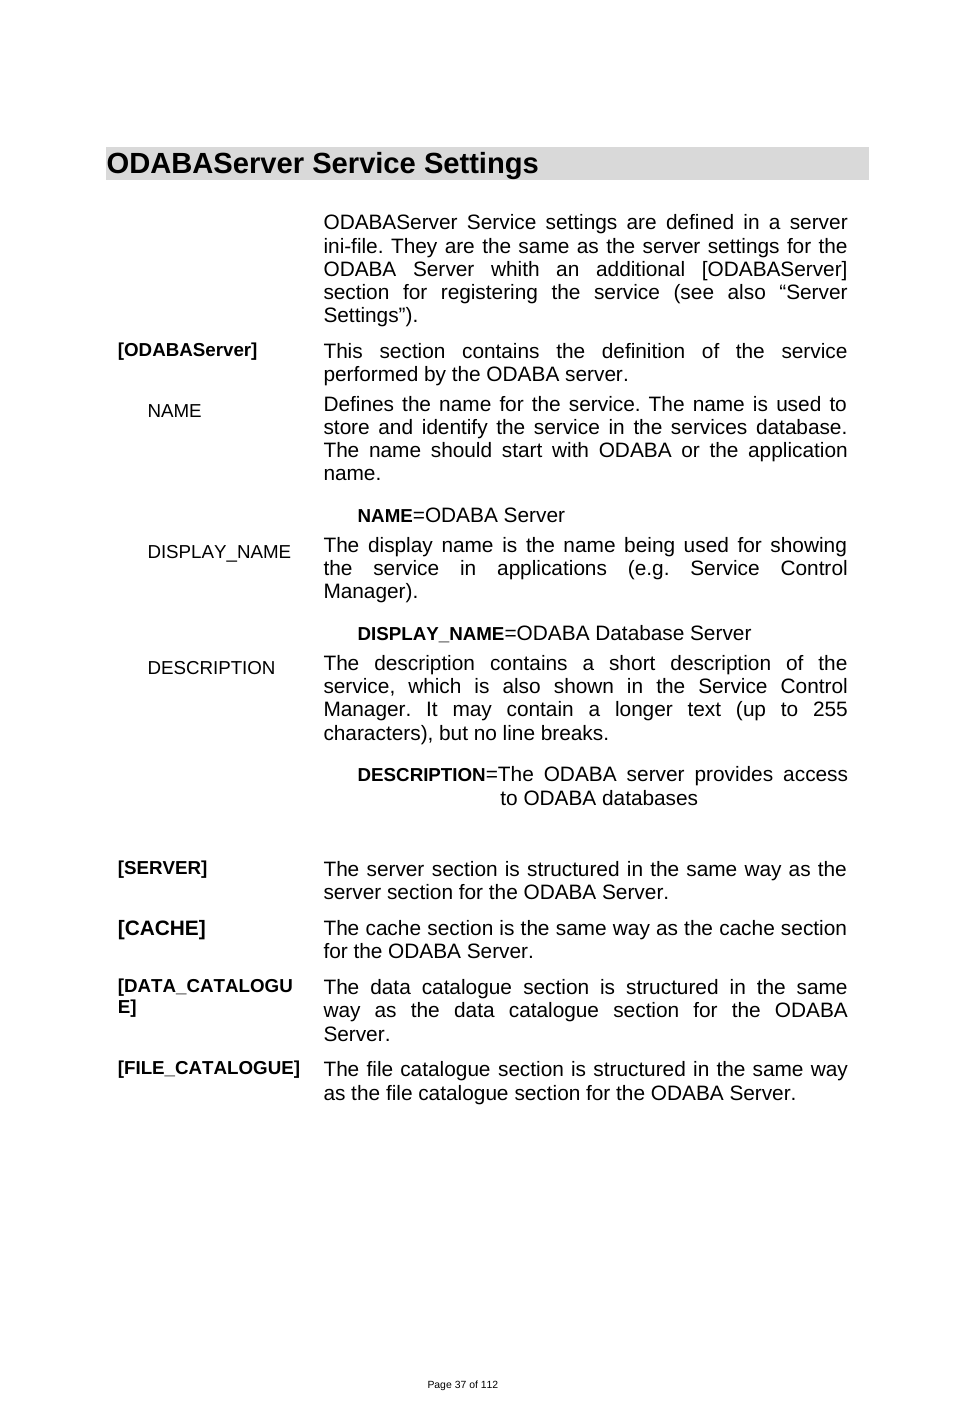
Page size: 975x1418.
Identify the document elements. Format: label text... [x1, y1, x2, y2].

table_cell DISPLAY_NAME [106, 534, 312, 651]
table_cell DESCRIPTION [106, 651, 312, 816]
table_cell Defines the name for the service. The name is used to store and identify the service in the services database. The name should start with ODABA or the application name. NAME=ODABA Server [312, 392, 859, 533]
table_cell The data catalogue section is structured in the same way as the data catalogue section for the ODABA Server. [312, 969, 859, 1052]
table_cell [FILE_CATALOGUE] [106, 1052, 312, 1111]
subtitle ODABAServer Service Settings [106, 147, 869, 180]
table_cell NAME [106, 392, 312, 533]
table_cell The description contains a short description of the service, which is also shown in the Service Control Manager. It may contain a longer text (up to 255 characters), but no line breaks. DESCRIPTION=The ODABA server provides access to ODABA databases [312, 651, 859, 816]
table_cell The display name is the name being used for showing the service in applications (e.g. Service Control Manager). DISPLAY_NAME=ODABA Database Server [312, 534, 859, 651]
table_cell The cache section is the same way as the cache section for the ODABA Server. [312, 910, 859, 969]
table_header [106, 205, 312, 333]
table_cell [312, 816, 859, 851]
table_cell [CACHE] [106, 910, 312, 969]
table_cell [SERVER] [106, 851, 312, 910]
table_cell [ODABAServer] [106, 333, 312, 392]
table_cell [DATA_CATALOGUE] [106, 969, 312, 1052]
table_cell This section contains the definition of the service performed by the ODABA server. [312, 333, 859, 392]
table_cell The file catalogue section is structured in the same way as the file catalogue section for the ODABA Server. [312, 1052, 859, 1111]
table_header ODABAServer Service settings are defined in a server ini-file. They are the same as the server settings for the ODABA Server whith an additional [ODABAServer] section for registering the service (see also “Server Settings”). [312, 205, 859, 333]
table_cell The server section is structured in the same way as the server section for the ODABA Server. [312, 851, 859, 910]
table_cell [106, 816, 312, 851]
